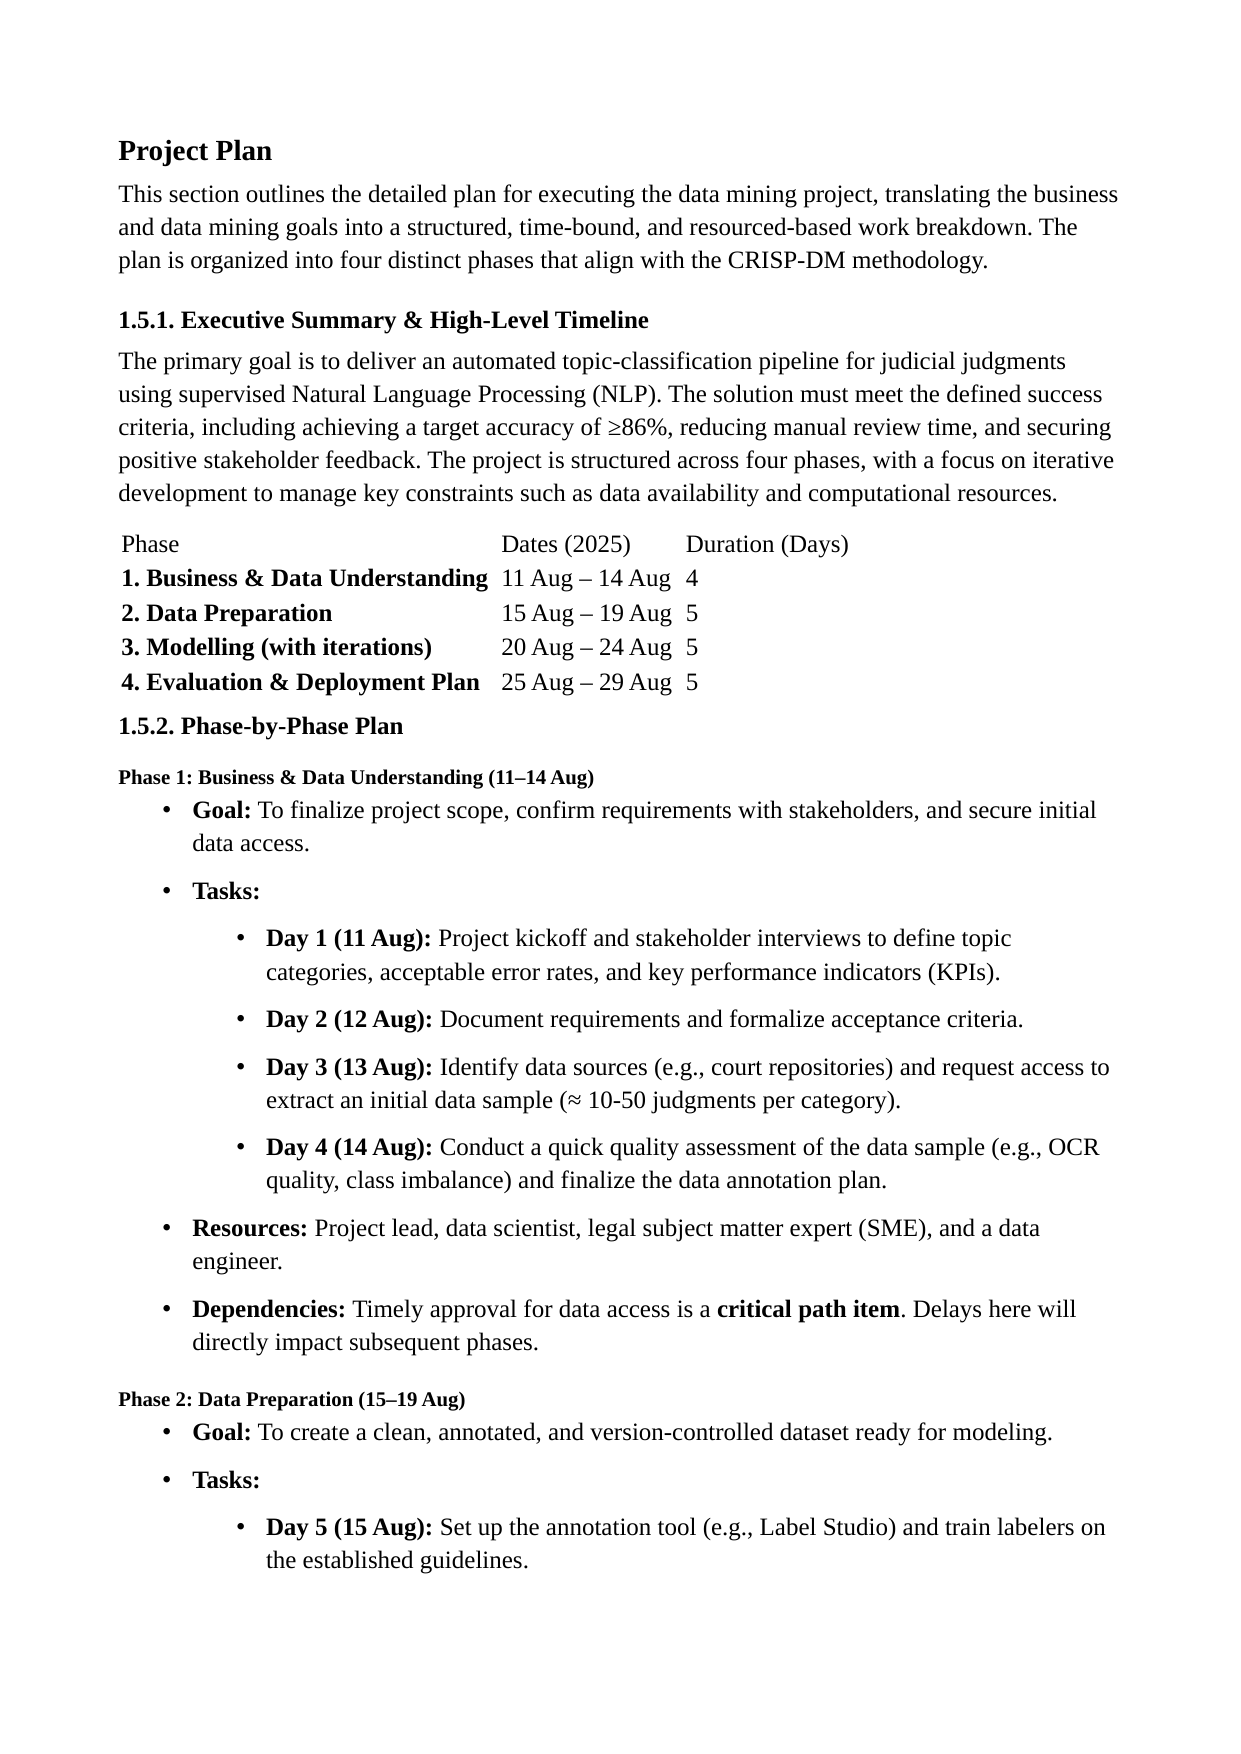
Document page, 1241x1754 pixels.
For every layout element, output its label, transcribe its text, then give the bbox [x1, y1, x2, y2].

list Tasks: [162, 876, 1122, 905]
list Day 5 (15 Aug): Set up the annotation tool (e.g., Label Studio) and train labelers on the established guidelines. [236, 1512, 1122, 1574]
subtitle Phase 2: Data Preparation (15–19 Aug) [118, 1387, 1122, 1411]
list Goal: To create a clean, annotated, and version-controlled dataset ready for modeling. [162, 1417, 1122, 1446]
table_cell 5 [683, 664, 861, 699]
text The primary goal is to deliver an automated topic-classification pipeline for judicial judgments using supervised Natural Language Processing (NLP). The solution must meet the defined success criteria, including achieving a target accuracy of ≥86%, reducing manual review time, and securing positive stakeholder feedback. The project is structured across four phases, with a focus on iterative development to manage key constraints such as data availability and computational resources. [118, 346, 1122, 507]
table_cell 3. Modelling (with iterations) [118, 630, 498, 664]
table_cell 11 Aug – 14 Aug [498, 560, 683, 595]
list Day 4 (14 Aug): Conduct a quick quality assessment of the data sample (e.g., OCR quality, class imbalance) and finalize the data annotation plan. [236, 1132, 1122, 1194]
list Dependencies: Timely approval for data access is a critical path item. Delays here will directly impact subsequent phases. [162, 1294, 1122, 1355]
table_cell 25 Aug – 29 Aug [498, 664, 683, 699]
list Day 2 (12 Aug): Document requirements and formalize acceptance criteria. [236, 1004, 1122, 1033]
subtitle Project Plan [118, 133, 1122, 166]
text This section outlines the detailed plan for executing the data mining project, translating the business and data mining goals into a structured, time-bound, and resourced-based work breakdown. The plan is organized into four distinct phases that align with the CRISP-DM methodology. [118, 179, 1122, 273]
table_cell 4 [683, 560, 861, 595]
list Goal: To finalize project scope, confirm requirements with stakeholders, and secure initial data access. [162, 795, 1122, 857]
table_cell 5 [683, 630, 861, 664]
list Tasks: [162, 1465, 1122, 1493]
list Resources: Project lead, data scientist, legal subject matter expert (SME), and a data engineer. [162, 1213, 1122, 1275]
table_cell 15 Aug – 19 Aug [498, 595, 683, 629]
table_cell 4. Evaluation & Deployment Plan [118, 664, 498, 699]
subtitle 1.5.1. Executive Summary & High-Level Timeline [118, 305, 1122, 334]
table_cell 5 [683, 595, 861, 629]
subtitle 1.5.2. Phase-by-Phase Plan [118, 711, 1122, 740]
table_header Duration (Days) [683, 526, 861, 560]
table_cell 20 Aug – 24 Aug [498, 630, 683, 664]
table_cell 1. Business & Data Understanding [118, 560, 498, 595]
list Day 3 (13 Aug): Identify data sources (e.g., court repositories) and request access to extract an initial data sample (≈ 10-50 judgments per category). [236, 1052, 1122, 1113]
table_cell 2. Data Preparation [118, 595, 498, 629]
table_header Dates (2025) [498, 526, 683, 560]
list Day 1 (11 Aug): Project kickoff and stakeholder interviews to define topic categories, acceptable error rates, and key performance indicators (KPIs). [236, 923, 1122, 985]
table_header Phase [118, 526, 498, 560]
subtitle Phase 1: Business & Data Understanding (11–14 Aug) [118, 765, 1122, 789]
